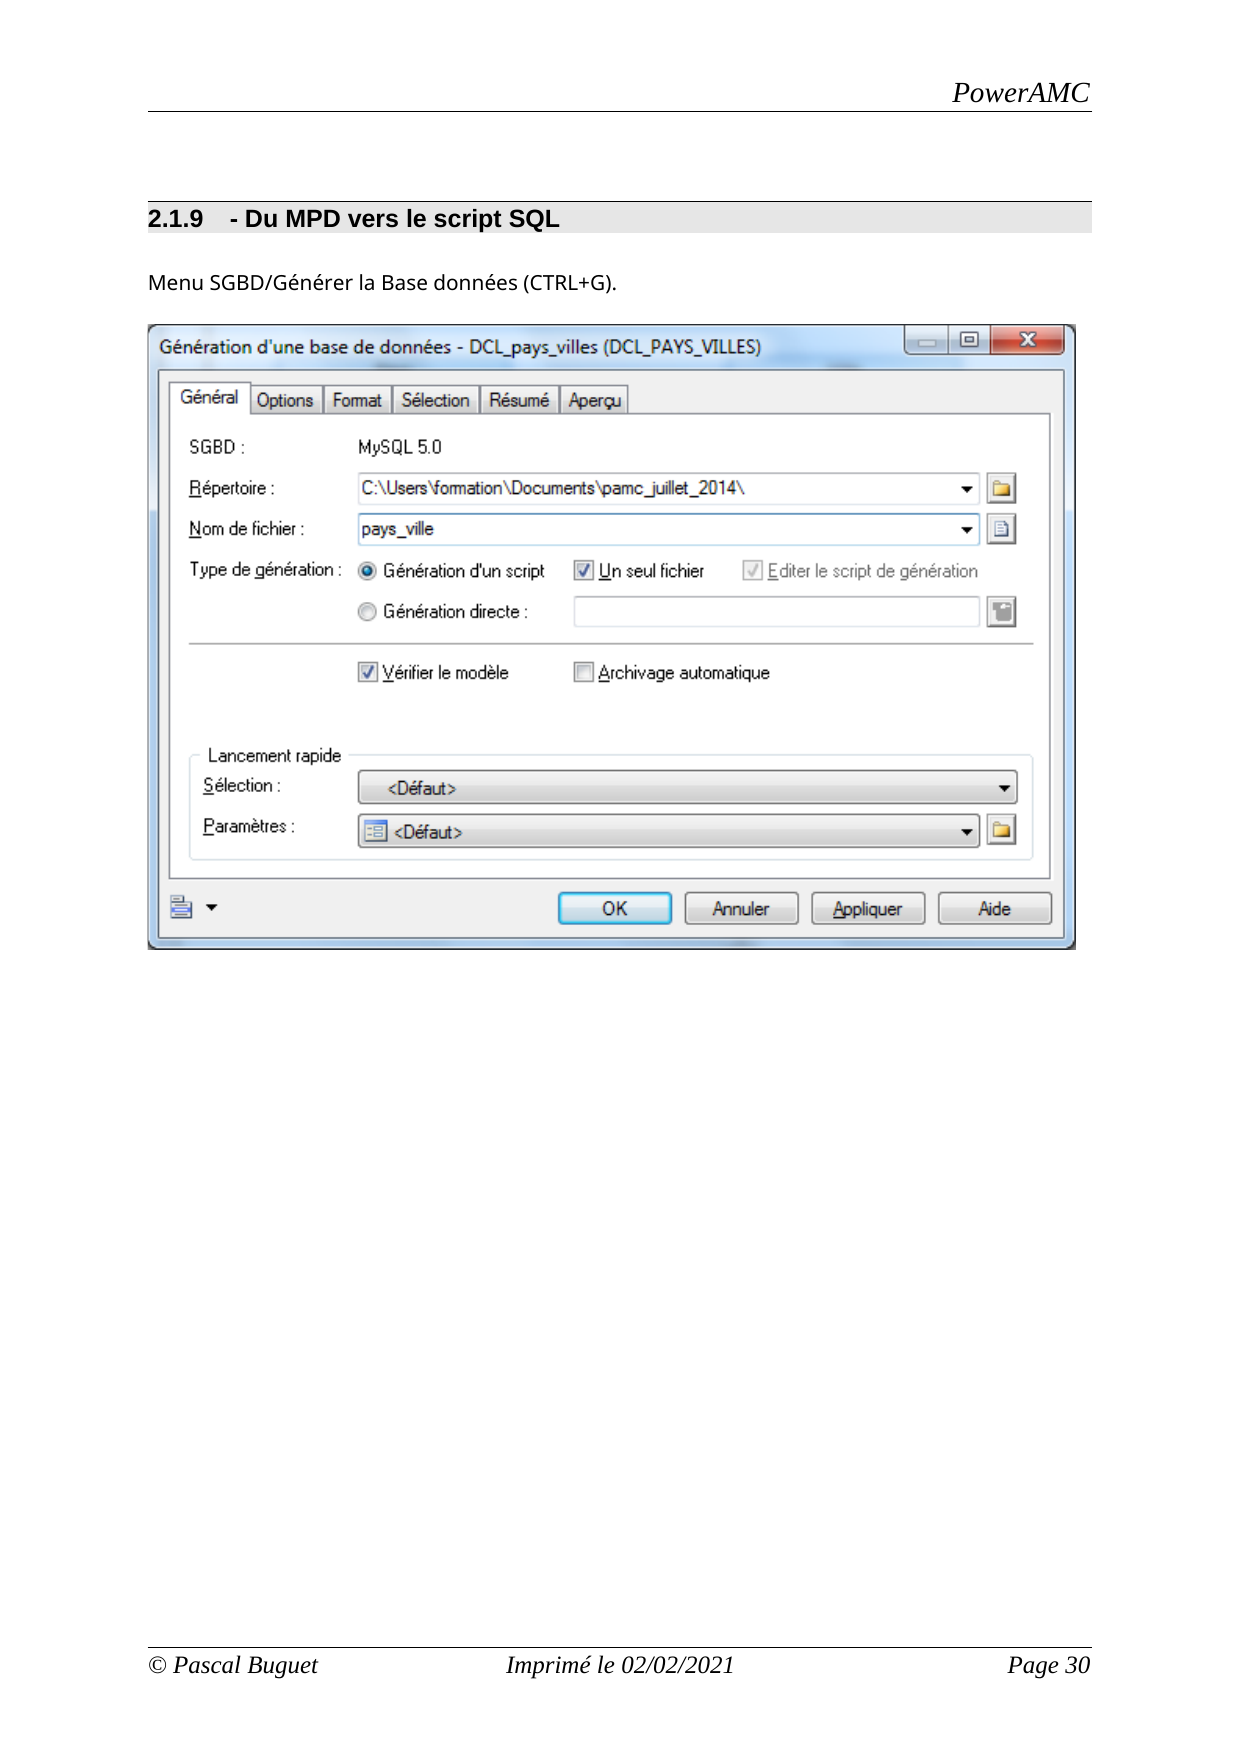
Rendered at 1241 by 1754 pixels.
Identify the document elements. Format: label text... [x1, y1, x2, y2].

picture [147, 324, 1076, 950]
subtitle - Du MPD vers le script SQL [148, 202, 1092, 233]
text Menu SGBD/Générer la Base données (CTRL+G). [148, 268, 1092, 296]
